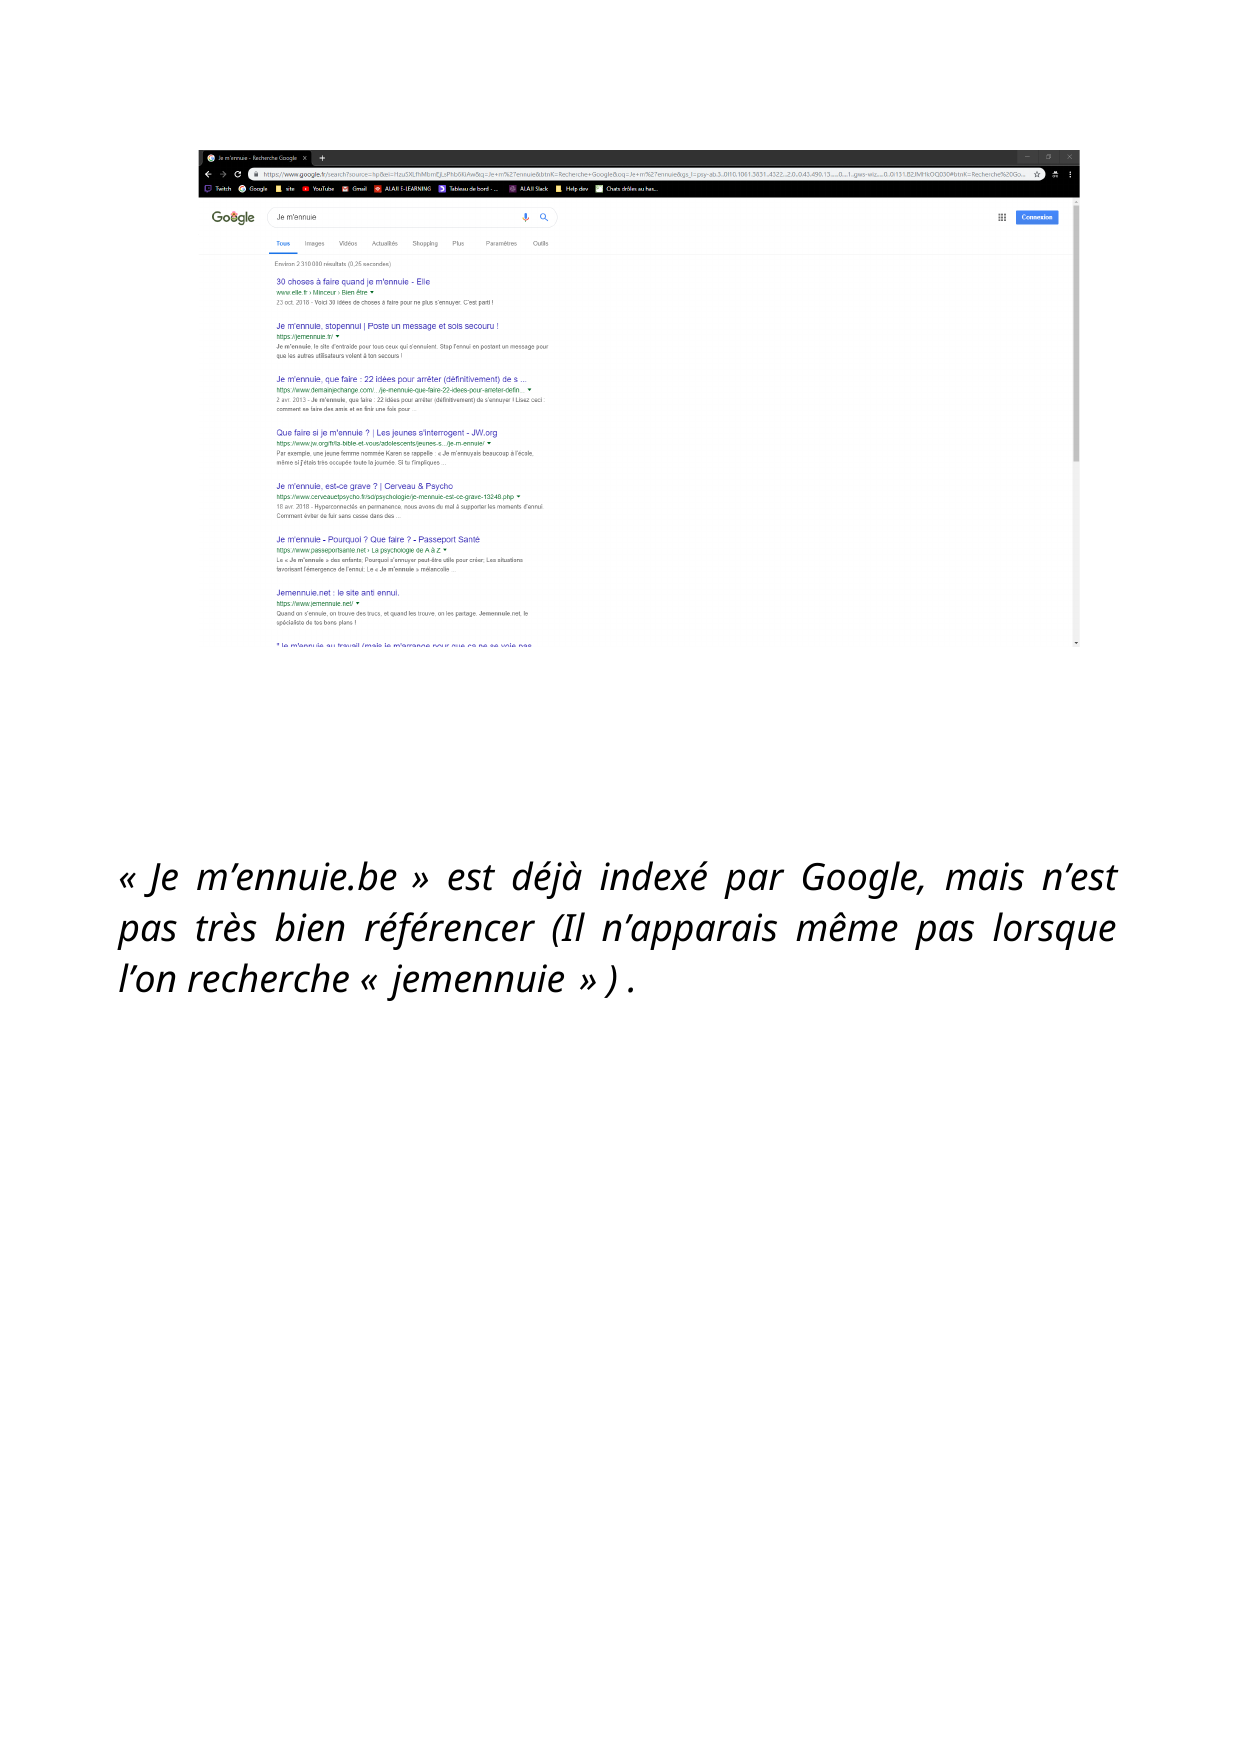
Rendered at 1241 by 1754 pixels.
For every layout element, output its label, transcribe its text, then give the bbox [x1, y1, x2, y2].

text « Je m’ennuie.be » est déjà indexé par Google, mais n’est pas très bien référencer (Il n’apparais même pas lorsque l’on recherche « jemennuie » ) . [118, 850, 1122, 1003]
picture [198, 150, 1080, 647]
